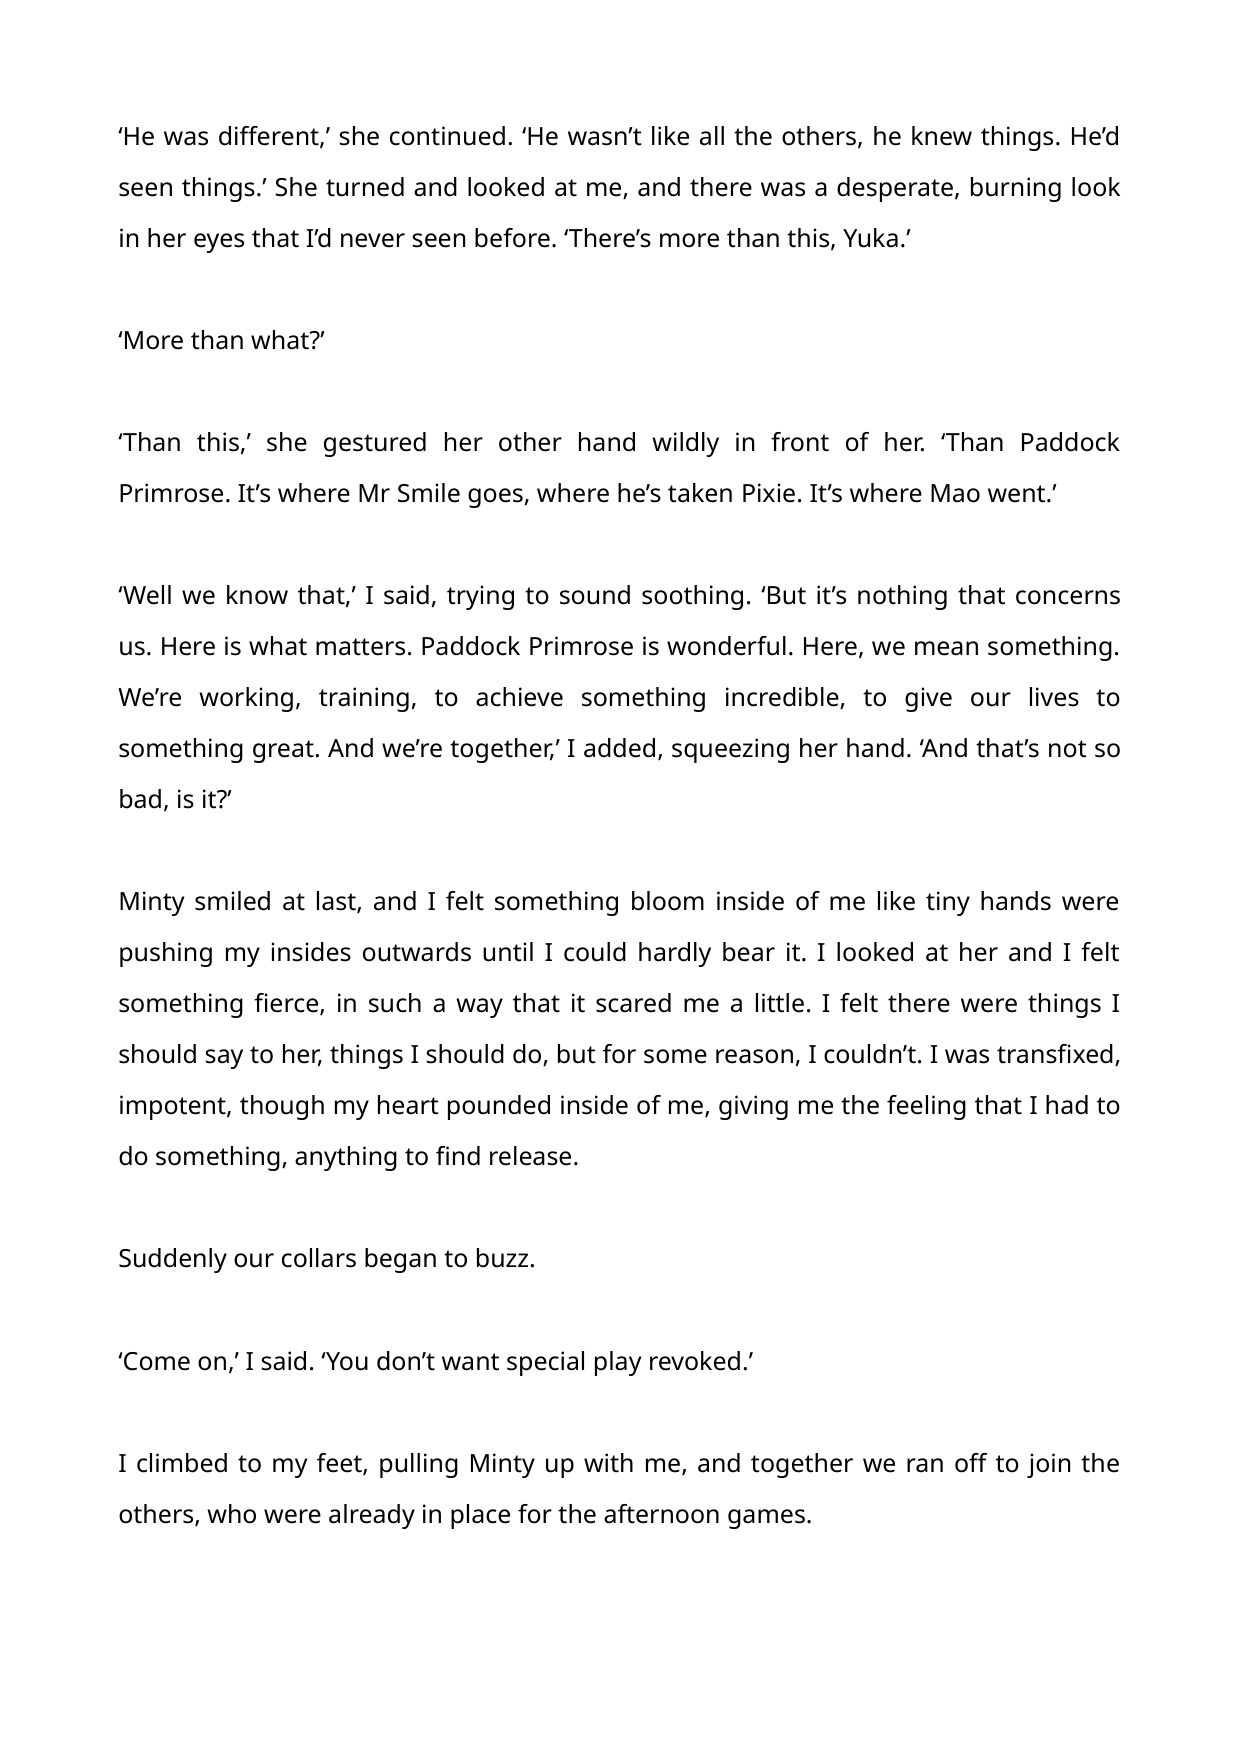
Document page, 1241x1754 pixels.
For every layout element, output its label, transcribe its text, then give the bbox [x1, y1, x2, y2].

text ‘Come on,’ I said. ‘You don’t want special play revoked.’ [118, 1343, 1122, 1377]
text Minty smiled at last, and I felt something bloom inside of me like tiny hands were pushing my insides outwards until I could hardly bear it. I looked at her and I felt something fierce, in such a way that it scared me a little. I felt there were things I should say to her, things I should do, but for some reason, I couldn’t. I was transfixed, impotent, though my heart pounded inside of me, giving me the feeling that I had to do something, anything to find release. [118, 884, 1122, 1173]
text ‘Than this,’ she gestured her other hand wildly in front of her. ‘Than Paddock Primrose. It’s where Mr Smile goes, where he’s taken Pixie. It’s where Mao went.’ [118, 424, 1122, 509]
text Suddenly our collars began to buzz. [118, 1241, 1122, 1275]
text ‘More than what?’ [118, 322, 1122, 356]
text ‘He was different,’ she continued. ‘He wasn’t like all the others, he knew things. He’d seen things.’ She turned and looked at me, and there was a desperate, burning look in her eyes that I’d never seen before. ‘There’s more than this, Yuka.’ [118, 118, 1122, 254]
text I climbed to my feet, pulling Minty up with me, and together we ran off to join the others, who were already in place for the afternoon games. [118, 1445, 1122, 1530]
text ‘Well we know that,’ I said, trying to sound soothing. ‘But it’s nothing that concerns us. Here is what matters. Paddock Primrose is wonderful. Here, we mean something. We’re working, training, to achieve something incredible, to give our lives to something great. And we’re together,’ I added, squeezing her hand. ‘And that’s not so bad, is it?’ [118, 577, 1122, 816]
